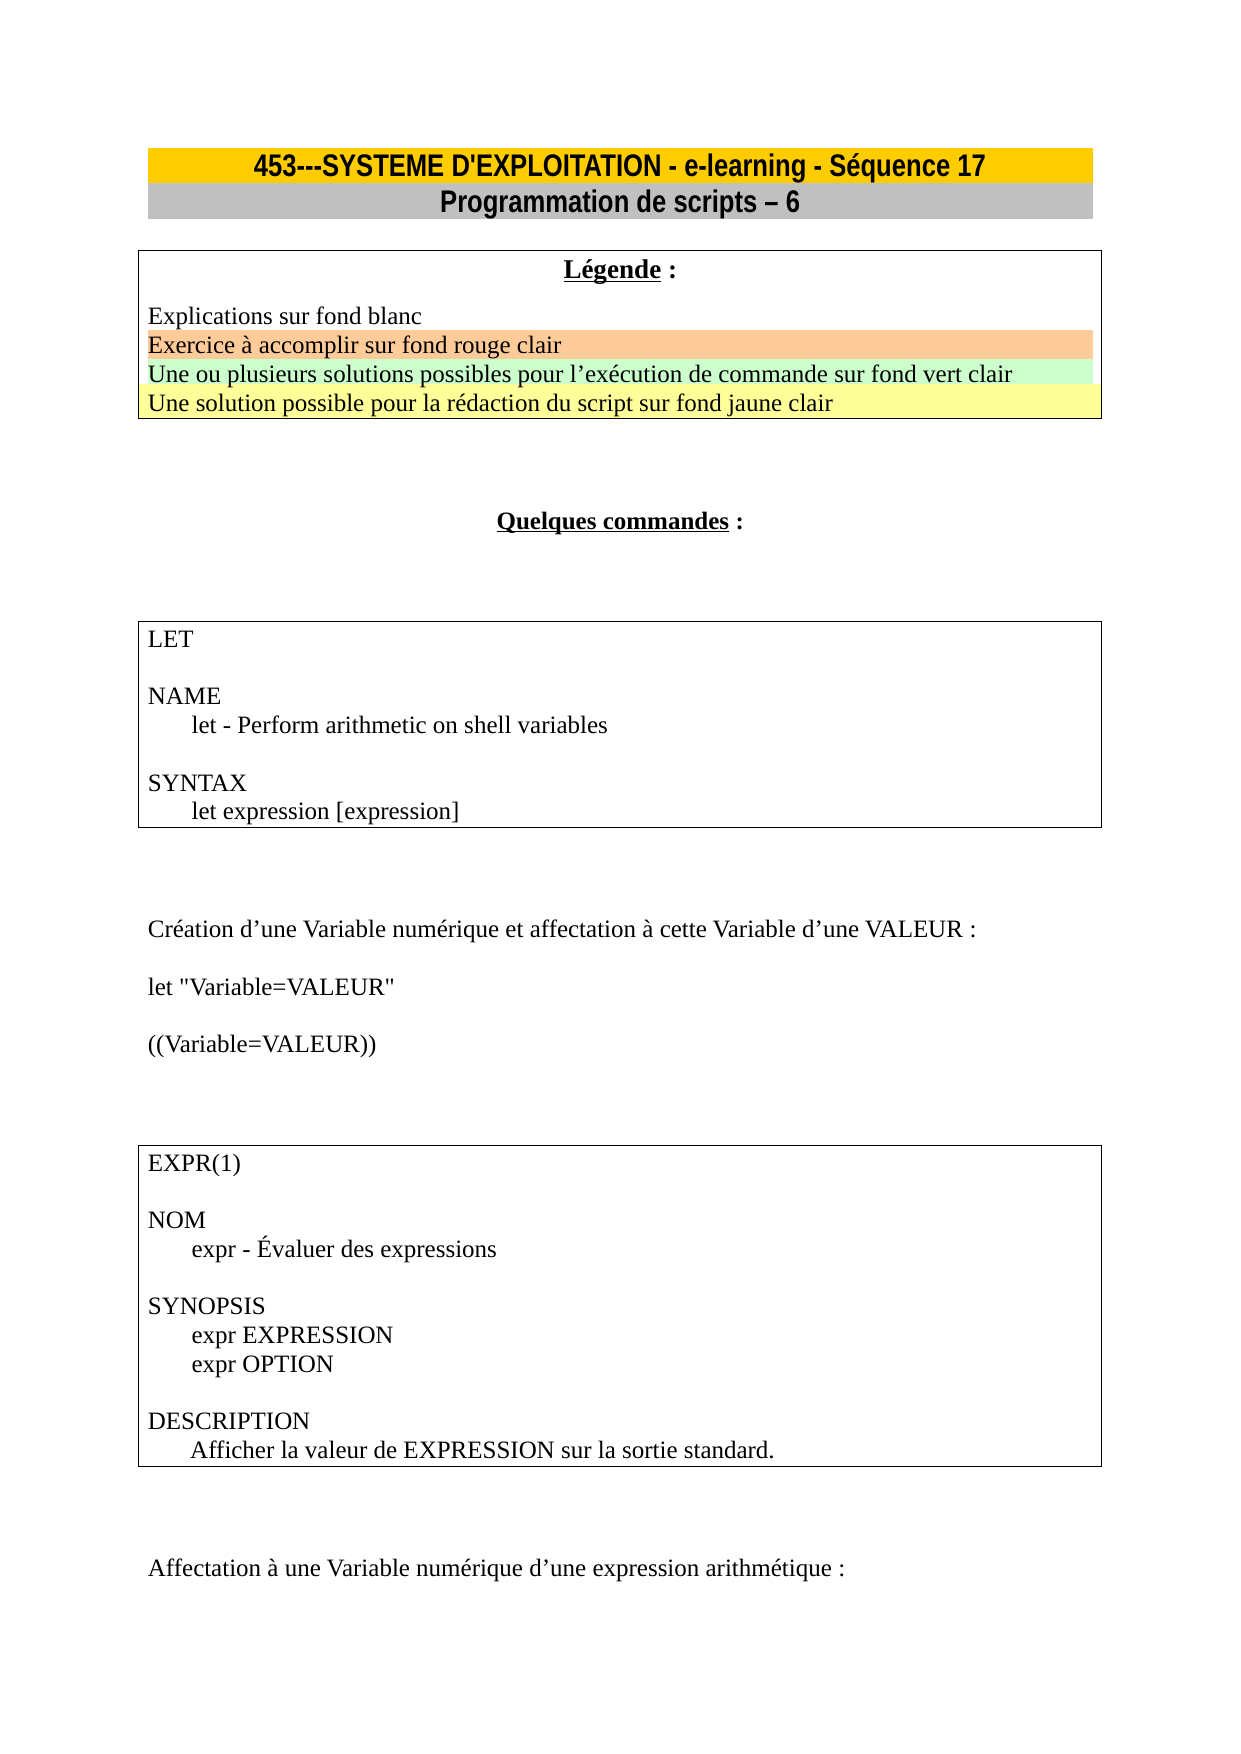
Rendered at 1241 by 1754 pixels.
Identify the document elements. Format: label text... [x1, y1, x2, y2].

text Une ou plusieurs solutions possibles pour l’exécution de commande sur fond vert clair [148, 359, 1093, 384]
text expr OPTION [148, 1349, 1093, 1378]
text Exercice à accomplir sur fond rouge clair [148, 330, 1093, 359]
text let expression [expression] [139, 793, 1101, 827]
text Quelques commandes : [148, 506, 1093, 534]
text let "Variable=VALEUR" [148, 972, 1093, 1001]
text NOM [148, 1205, 1093, 1234]
text Afficher la valeur de EXPRESSION sur la sortie standard. [139, 1432, 1101, 1466]
text EXPR(1) [139, 1146, 1101, 1176]
text Affectation à une Variable numérique d’une expression arithmétique : [148, 1553, 1093, 1582]
text Légende : [139, 251, 1101, 285]
text LET [139, 622, 1101, 653]
text Création d’une Variable numérique et affectation à cette Variable d’une VALEUR : [148, 914, 1093, 943]
text Une solution possible pour la rédaction du script sur fond jaune clair [139, 384, 1101, 418]
text NAME [148, 681, 1093, 710]
text SYNTAX [148, 768, 1093, 793]
text expr EXPRESSION [148, 1320, 1093, 1349]
text ((Variable=VALEUR)) [148, 1029, 1093, 1058]
text expr - Évaluer des expressions [148, 1234, 1093, 1263]
text 453---SYSTEME D'EXPLOITATION - e-learning - Séquence 17 [148, 148, 1093, 183]
text Explications sur fond blanc [148, 301, 1093, 330]
text DESCRIPTION [148, 1406, 1093, 1432]
text Programmation de scripts – 6 [148, 183, 1093, 219]
text SYNOPSIS [148, 1291, 1093, 1320]
text let - Perform arithmetic on shell variables [148, 710, 1093, 739]
